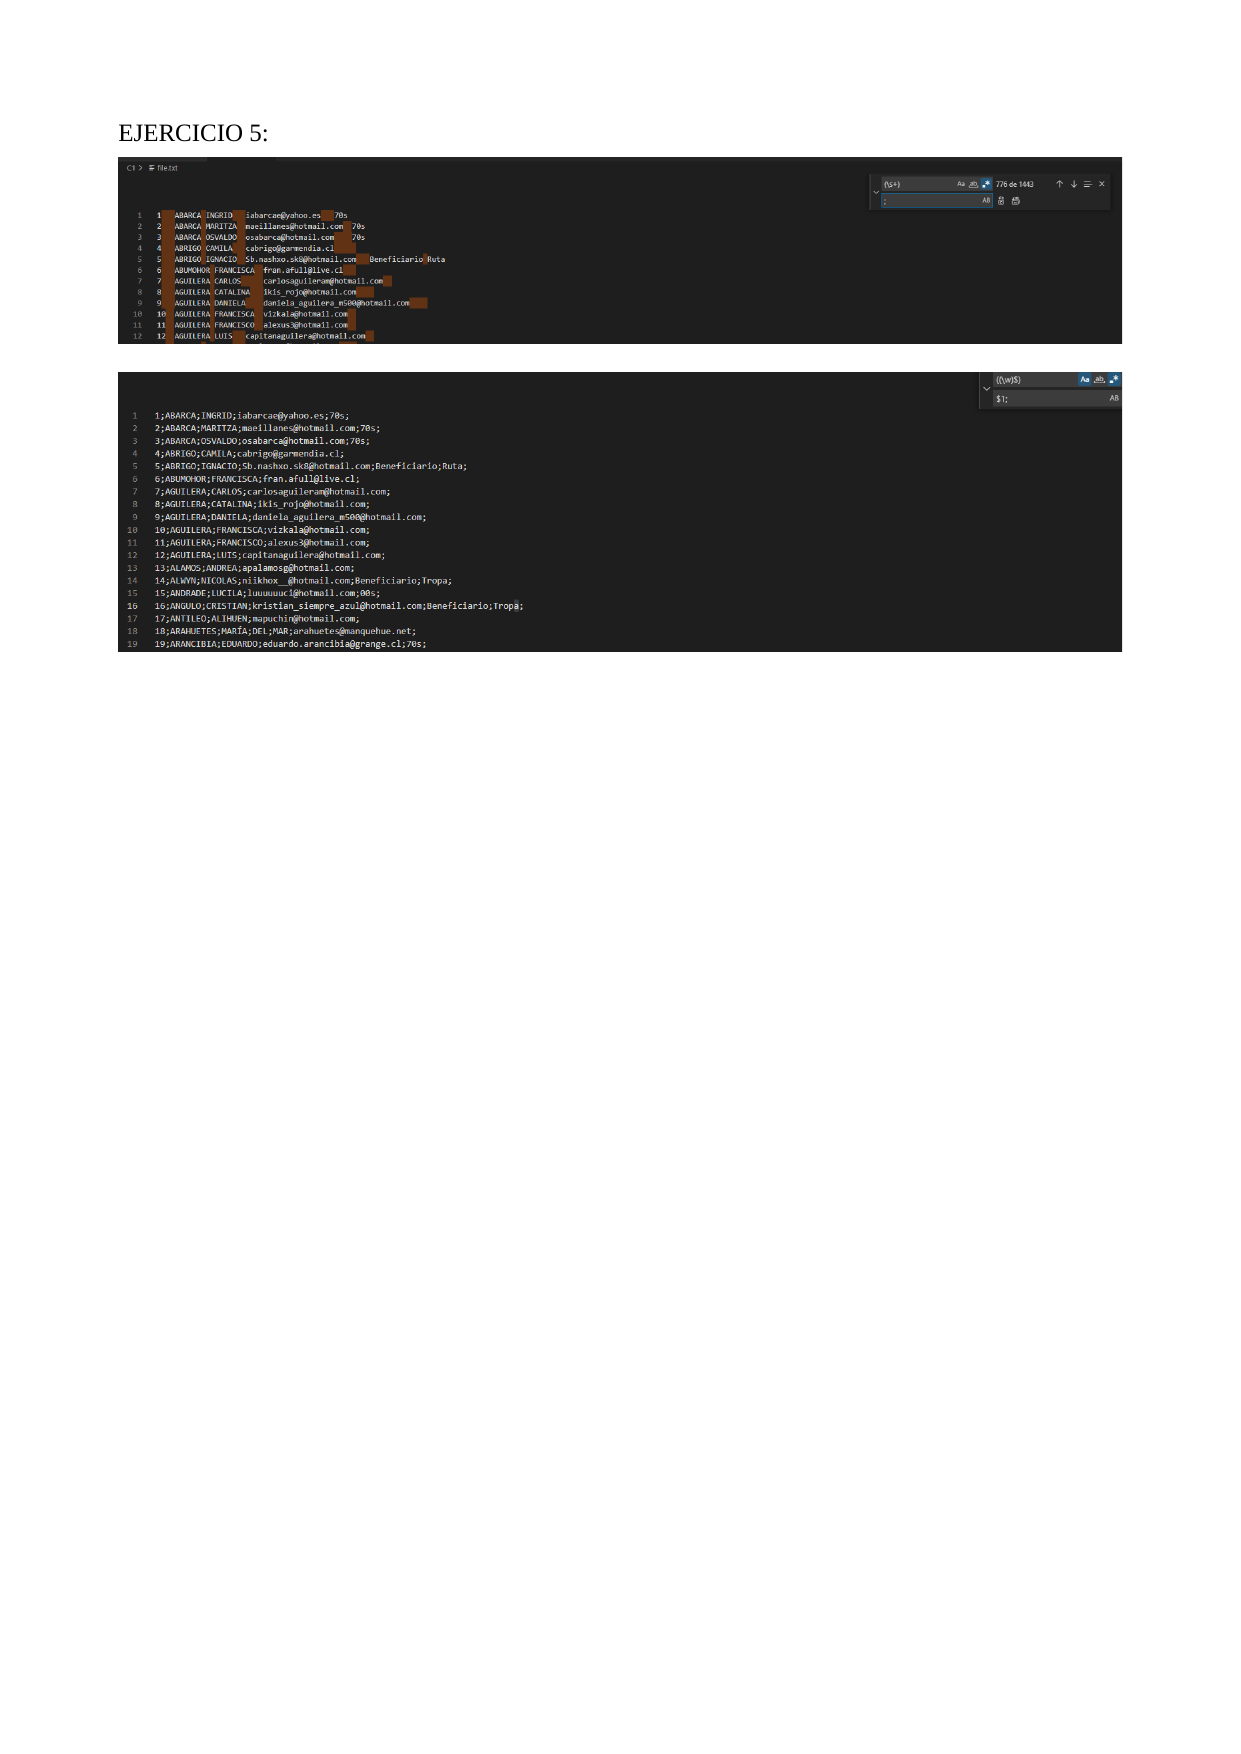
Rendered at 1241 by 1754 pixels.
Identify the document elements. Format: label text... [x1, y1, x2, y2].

picture [118, 372, 1123, 652]
text EJERCICIO 5: [118, 118, 1122, 147]
picture [118, 157, 1123, 344]
